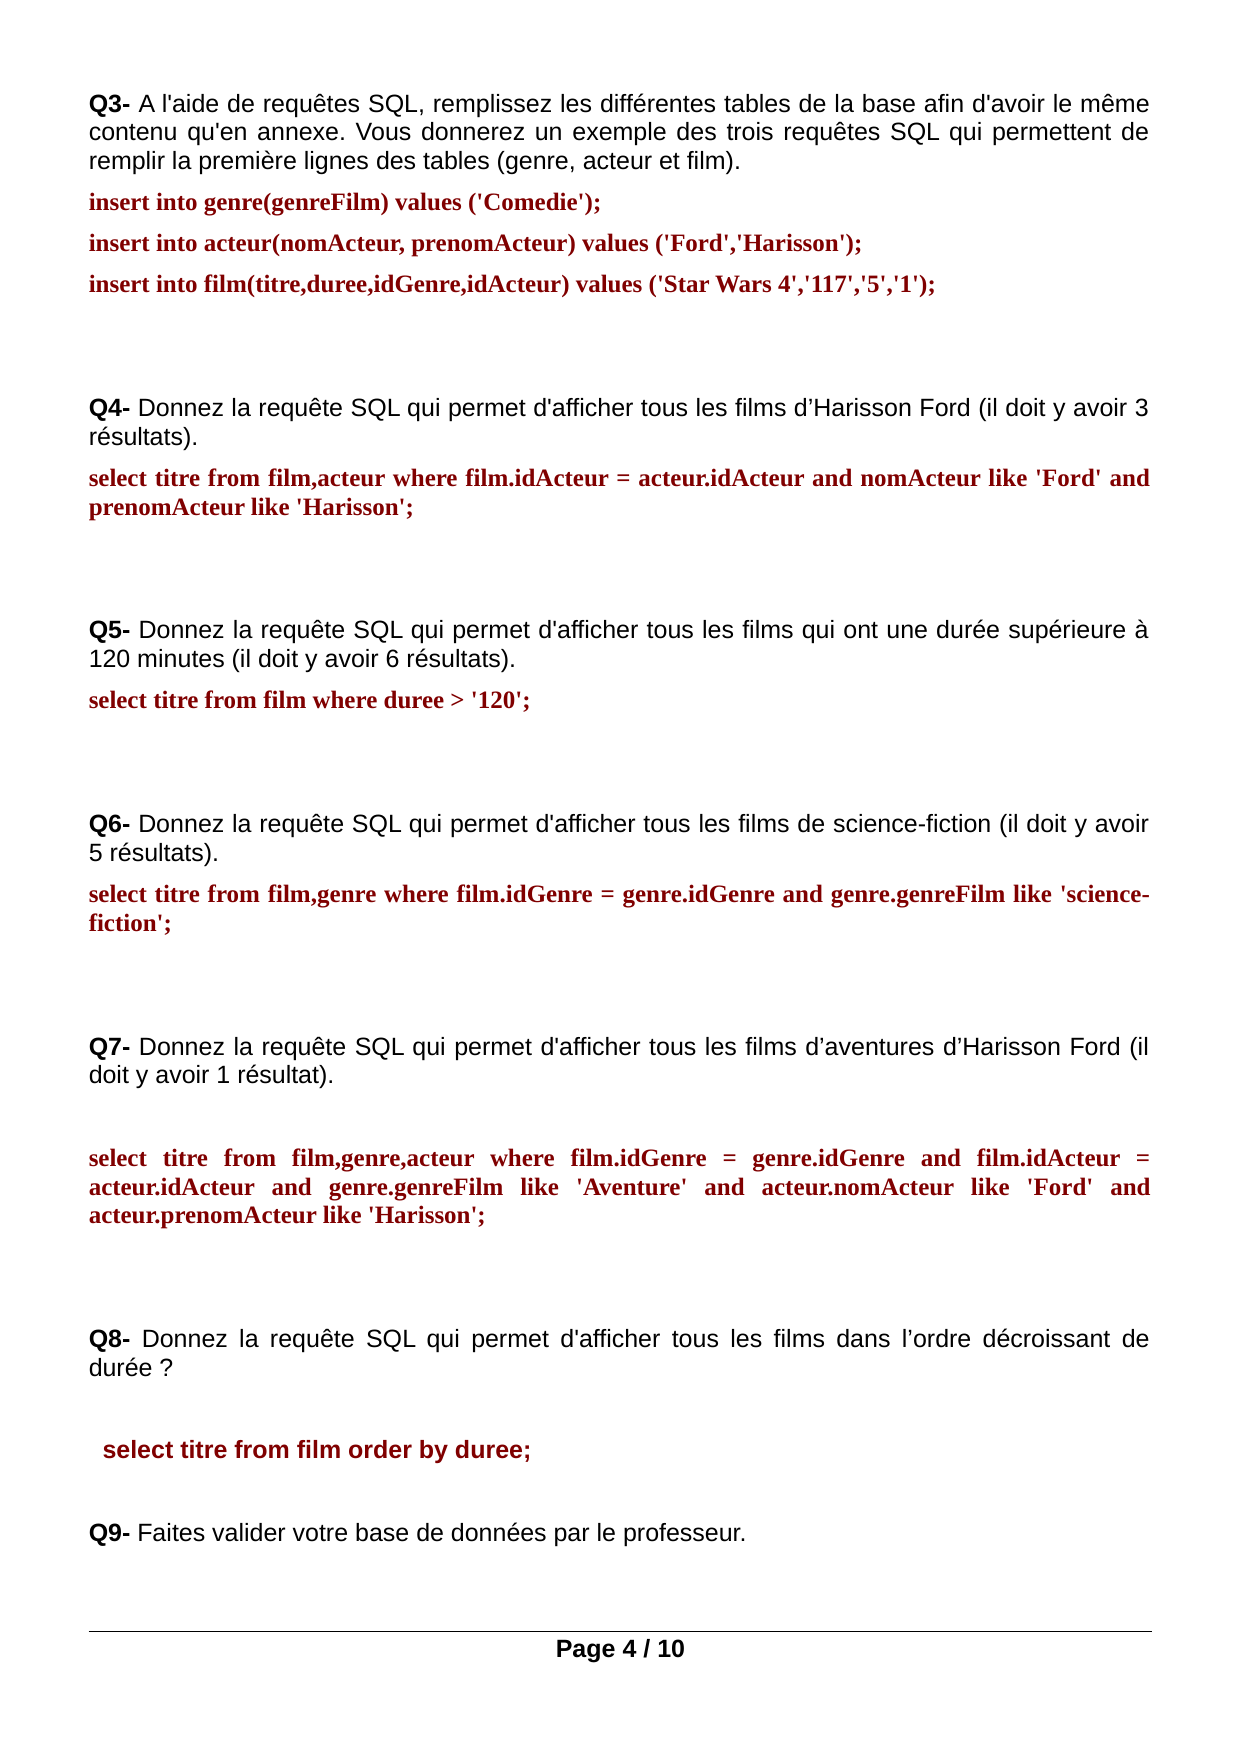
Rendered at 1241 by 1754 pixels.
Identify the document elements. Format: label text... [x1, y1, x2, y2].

text insert into genre(genreFilm) values ('Comedie'); [88, 187, 1152, 215]
text Q9- Faites valider votre base de données par le professeur. [88, 1518, 1152, 1547]
text select titre from film,acteur where film.idActeur = acteur.idActeur and nomActeur like 'Ford' and prenomActeur like 'Harisson'; [88, 463, 1152, 520]
text select titre from film,genre,acteur where film.idGenre = genre.idGenre and film.idActeur = acteur.idActeur and genre.genreFilm like 'Aventure' and acteur.nomActeur like 'Ford' and acteur.prenomActeur like 'Harisson'; [88, 1143, 1152, 1229]
text select titre from film,genre where film.idGenre = genre.idGenre and genre.genreFilm like 'science-fiction'; [88, 879, 1152, 937]
text insert into film(titre,duree,idGenre,idActeur) values ('Star Wars 4','117','5','1'); [88, 269, 1152, 298]
text insert into acteur(nomActeur, prenomActeur) values ('Ford','Harisson'); [88, 228, 1152, 257]
text Q5- Donnez la requête SQL qui permet d'afficher tous les films qui ont une durée supérieure à 120 minutes (il doit y avoir 6 résultats). [88, 615, 1152, 673]
text Q4- Donnez la requête SQL qui permet d'afficher tous les films d’Harisson Ford (il doit y avoir 3 résultats). [88, 393, 1152, 450]
text Q6- Donnez la requête SQL qui permet d'afficher tous les films de science-fiction (il doit y avoir 5 résultats). [88, 809, 1152, 867]
text select titre from film where duree > '120'; [88, 685, 1152, 714]
text Q3- A l'aide de requêtes SQL, remplissez les différentes tables de la base afin d'avoir le même contenu qu'en annexe. Vous donnerez un exemple des trois requêtes SQL qui permettent de remplir la première lignes des tables (genre, acteur et film). [88, 88, 1152, 175]
text select titre from film order by duree; [88, 1435, 1152, 1464]
text Q7- Donnez la requête SQL qui permet d'afficher tous les films d’aventures d’Harisson Ford (il doit y avoir 1 résultat). [88, 1032, 1152, 1089]
text Q8- Donnez la requête SQL qui permet d'afficher tous les films dans l’ordre décroissant de durée ? [88, 1324, 1152, 1382]
